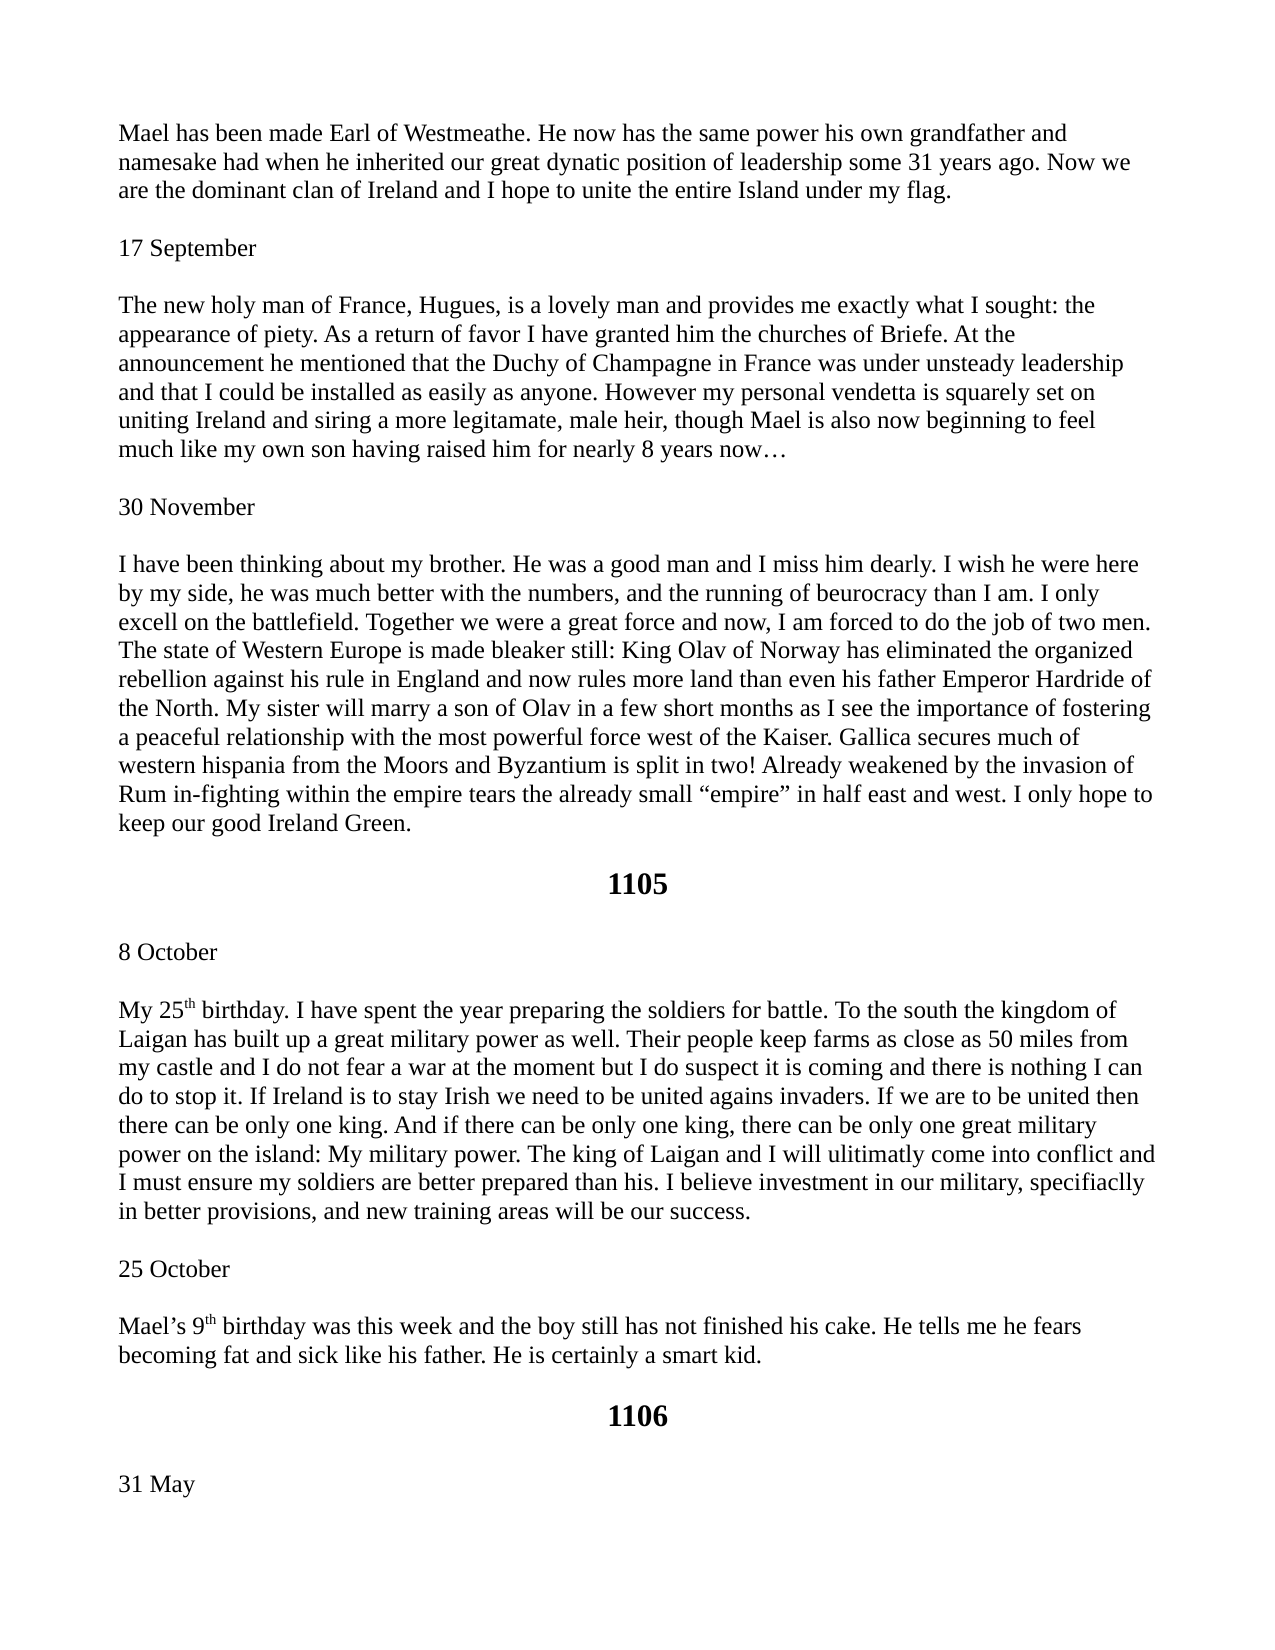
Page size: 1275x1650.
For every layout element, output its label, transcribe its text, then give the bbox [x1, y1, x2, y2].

text My 25th birthday. I have spent the year preparing the soldiers for battle. To the south the kingdom of Laigan has built up a great military power as well. Their people keep farms as close as 50 miles from my castle and I do not fear a war at the moment but I do suspect it is coming and there is nothing I can do to stop it. If Ireland is to stay Irish we need to be united agains invaders. If we are to be united then there can be only one king. And if there can be only one king, there can be only one great military power on the island: My military power. The king of Laigan and I will ulitimatly come into conflict and I must ensure my soldiers are better prepared than his. I believe investment in our military, specifiaclly in better provisions, and new training areas will be our success. [118, 995, 1157, 1225]
text 25 October [118, 1254, 1157, 1282]
text 1105 [118, 866, 1157, 902]
text Mael has been made Earl of Westmeathe. He now has the same power his own grandfather and namesake had when he inherited our great dynatic position of leadership some 31 years ago. Now we are the dominant clan of Ireland and I hope to unite the entire Island under my flag. [118, 118, 1157, 204]
text 30 November [118, 492, 1157, 521]
text 17 September [118, 233, 1157, 262]
text 31 May [118, 1469, 1157, 1498]
text The new holy man of France, Hugues, is a lovely man and provides me exactly what I sought: the appearance of piety. As a return of favor I have granted him the churches of Briefe. At the announcement he mentioned that the Duchy of Champagne in France was under unsteady leadership and that I could be installed as easily as anyone. However my personal vendetta is squarely set on uniting Ireland and siring a more legitamate, male heir, though Mael is also now beginning to feel much like my own son having raised him for nearly 8 years now… [118, 291, 1157, 463]
text I have been thinking about my brother. He was a good man and I miss him dearly. I wish he were here by my side, he was much better with the numbers, and the running of beurocracy than I am. I only excell on the battlefield. Together we were a great force and now, I am forced to do the job of two men. The state of Western Europe is made bleaker still: King Olav of Norway has eliminated the organized rebellion against his rule in England and now rules more land than even his father Emperor Hardride of the North. My sister will marry a son of Olav in a few short months as I see the importance of fostering a peaceful relationship with the most powerful force west of the Kaiser. Gallica secures much of western hispania from the Moors and Byzantium is split in two! Already weakened by the invasion of Rum in-fighting within the empire tears the already small “empire” in half east and west. I only hope to keep our good Ireland Green. [118, 549, 1157, 837]
text 8 October [118, 937, 1157, 966]
text 1106 [118, 1397, 1157, 1433]
text Mael’s 9th birthday was this week and the boy still has not finished his cake. He tells me he fears becoming fat and sick like his father. He is certainly a smart kid. [118, 1311, 1157, 1369]
